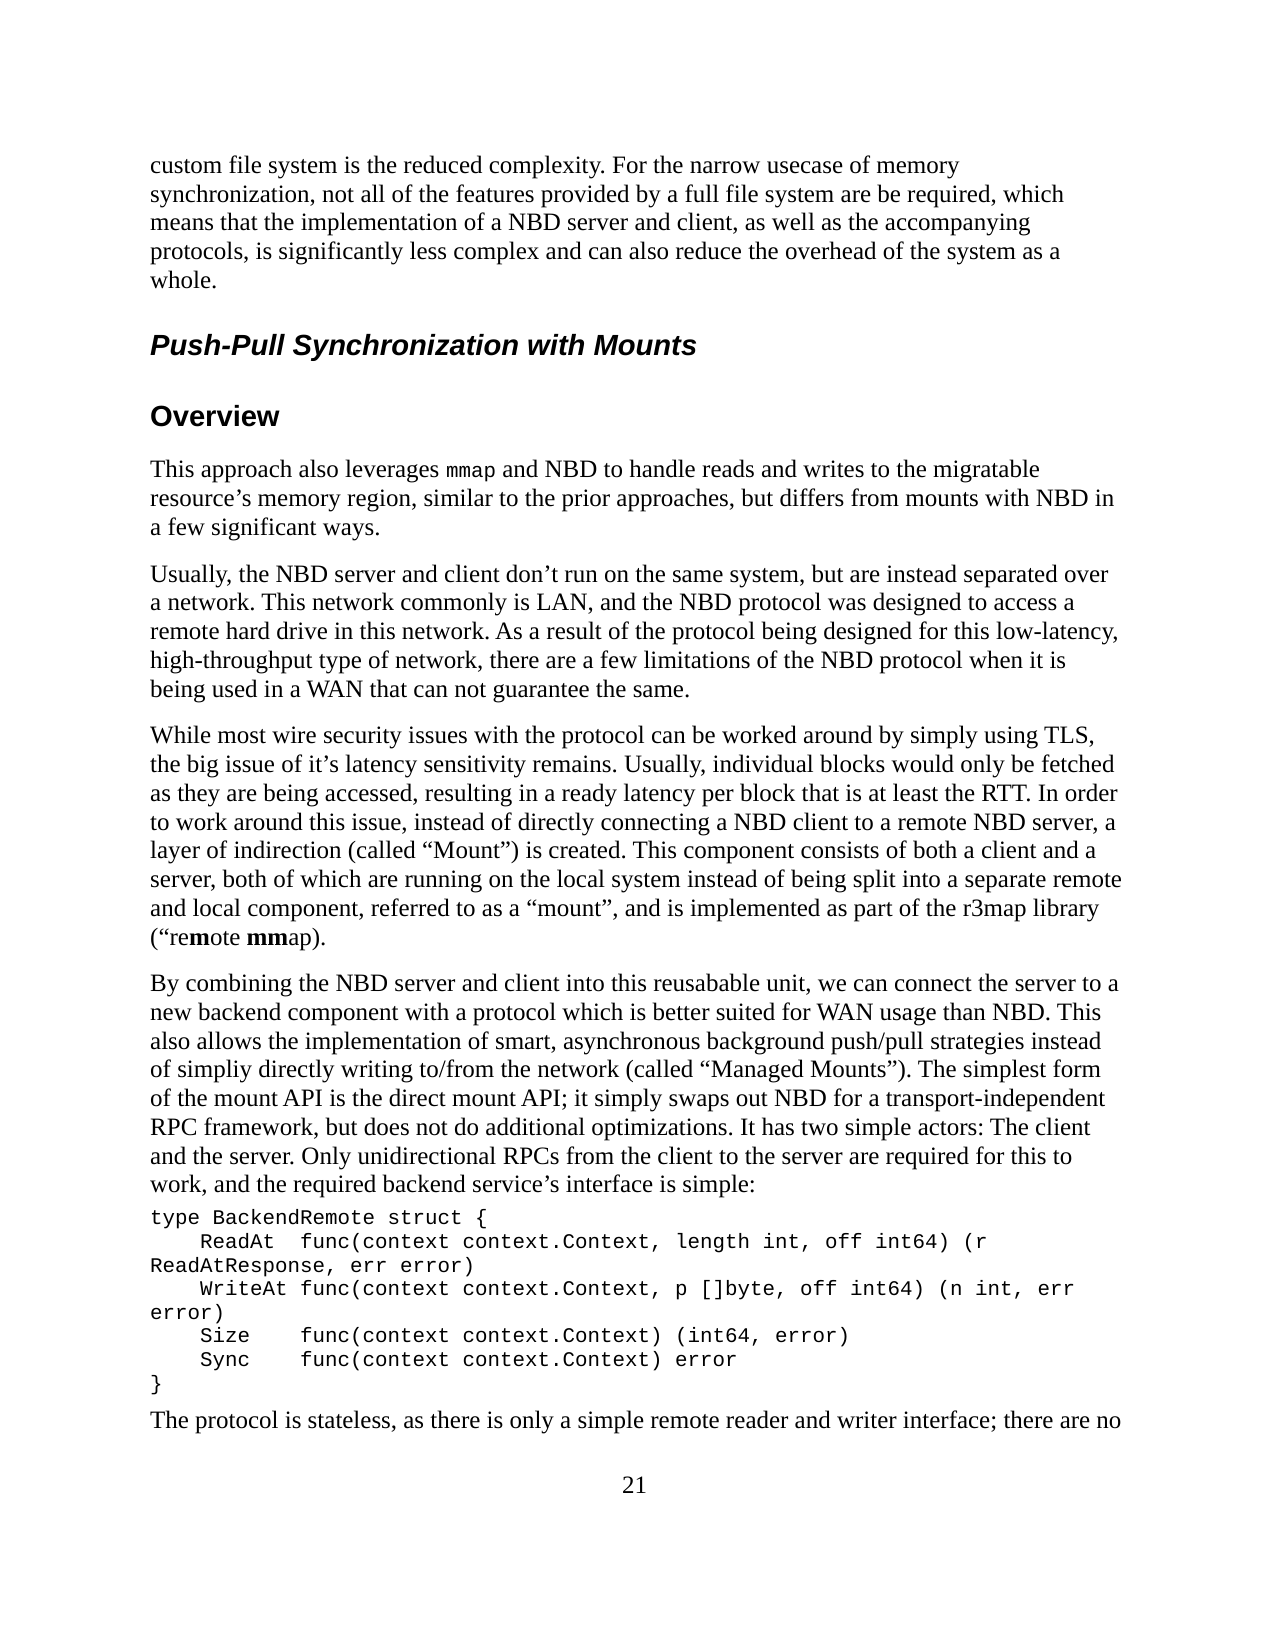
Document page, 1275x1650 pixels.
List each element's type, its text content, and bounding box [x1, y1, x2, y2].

text ReadAt func(context context.Context, length int, off int64) (r ReadAtResponse, err error) [150, 1231, 1125, 1278]
text Size func(context context.Context) (int64, error) [150, 1326, 1125, 1349]
text type BackendRemote struct { [150, 1207, 1125, 1231]
text WriteAt func(context context.Context, p []byte, off int64) (n int, err error) [150, 1278, 1125, 1326]
text } [150, 1373, 1125, 1396]
text Usually, the NBD server and client don’t run on the same system, but are instead separated over a network. This network commonly is LAN, and the NBD protocol was designed to access a remote hard drive in this network. As a result of the protocol being designed for this low-latency, high-throughput type of network, there are a few limitations of the NBD protocol when it is being used in a WAN that can not guarantee the same. [150, 559, 1125, 702]
text While most wire security issues with the protocol can be worked around by simply using TLS, the big issue of it’s latency sensitivity remains. Usually, individual blocks would only be fetched as they are being accessed, resulting in a ready latency per block that is at least the RTT. In order to work around this issue, instead of directly connecting a NBD client to a remote NBD server, a layer of indirection (called “Mount”) is created. This component consists of both a client and a server, both of which are running on the local system instead of being split into a separate remote and local component, referred to as a “mount”, and is implemented as part of the r3map library (“remote mmap). [150, 720, 1125, 950]
text custom file system is the reduced complexity. For the narrow usecase of memory synchronization, not all of the features provided by a full file system are be required, which means that the implementation of a NBD server and client, as well as the accompanying protocols, is significantly less complex and can also reduce the overhead of the system as a whole. [150, 150, 1125, 294]
subtitle Overview [150, 399, 1125, 432]
subtitle Push-Pull Synchronization with Mounts [150, 328, 1125, 361]
text By combining the NBD server and client into this reusabable unit, we can connect the server to a new backend component with a protocol which is better suited for WAN usage than NBD. This also allows the implementation of smart, asynchronous background push/pull strategies instead of simpliy directly writing to/from the network (called “Managed Mounts”). The simplest form of the mount API is the direct mount API; it simply swaps out NBD for a transport-independent RPC framework, but does not do additional optimizations. It has two simple actors: The client and the server. Only unidirectional RPCs from the client to the server are required for this to work, and the required backend service’s interface is simple: [150, 968, 1125, 1198]
text The protocol is stateless, as there is only a simple remote reader and writer interface; there are no [150, 1405, 1125, 1434]
text This approach also leverages mmap and NBD to handle reads and writes to the migratable resource’s memory region, similar to the prior approaches, but differs from mounts with NBD in a few significant ways. [150, 454, 1125, 541]
text Sync func(context context.Context) error [150, 1349, 1125, 1373]
